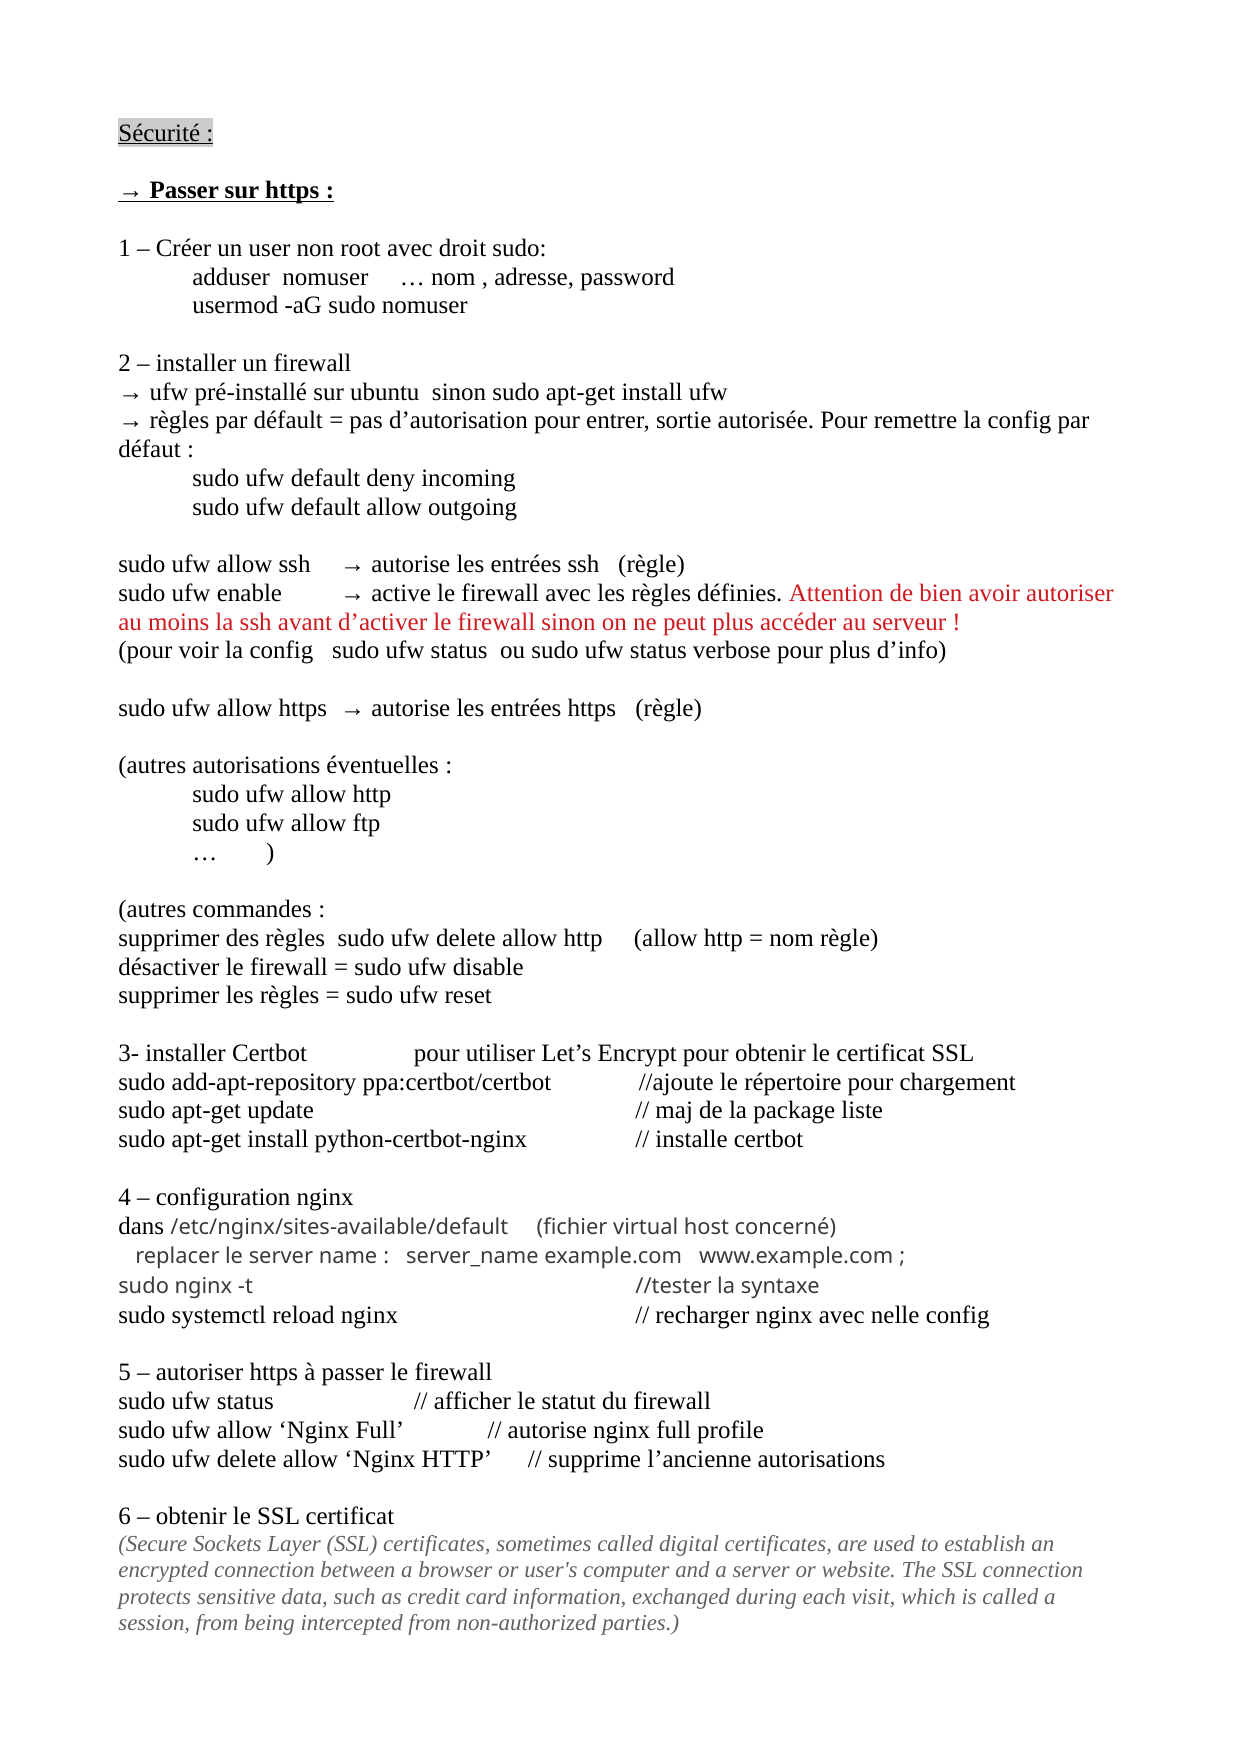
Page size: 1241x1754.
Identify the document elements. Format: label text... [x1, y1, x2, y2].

text sudo ufw allow ftp [118, 808, 1122, 837]
text sudo nginx -t //tester la syntaxe [118, 1270, 1122, 1300]
text (autres commandes : [118, 894, 1122, 923]
text sudo ufw default allow outgoing [118, 492, 1122, 521]
text replacer le server name : server_name example.com www.example.com ; [118, 1240, 1122, 1270]
text sudo ufw allow ‘Nginx Full’ // autorise nginx full profile [118, 1415, 1122, 1444]
text sudo systemctl reload nginx // recharger nginx avec nelle config [118, 1300, 1122, 1329]
text (autres autorisations éventuelles : [118, 751, 1122, 779]
text → ufw pré-installé sur ubuntu sinon sudo apt-get install ufw [118, 377, 1122, 406]
text sudo add-apt-repository ppa:certbot/certbot //ajoute le répertoire pour chargement [118, 1067, 1122, 1096]
text sudo ufw enable → active le firewall avec les règles définies. Attention de bien avoir autoriser au moins la ssh avant d’activer le firewall sinon on ne peut plus accéder au serveur ! [118, 578, 1122, 636]
text sudo apt-get update // maj de la package liste [118, 1096, 1122, 1124]
text 6 – obtenir le SSL certificat [118, 1501, 1122, 1530]
text sudo apt-get install python-certbot-nginx // installe certbot [118, 1124, 1122, 1153]
text 2 – installer un firewall [118, 348, 1122, 377]
text 1 – Créer un user non root avec droit sudo: [118, 233, 1122, 262]
text (Secure Sockets Layer (SSL) certificates, sometimes called digital certificates, are used to establish an encrypted connection between a browser or user's computer and a server or website. The SSL connection protects sensitive data, such as credit card information, exchanged during each visit, which is called a session, from being intercepted from non-authorized parties.) [118, 1530, 1122, 1635]
text sudo ufw default deny incoming [118, 463, 1122, 492]
text → Passer sur https : [118, 176, 1122, 204]
text … ) [118, 837, 1122, 866]
text 5 – autoriser https à passer le firewall [118, 1357, 1122, 1386]
text 4 – configuration nginx [118, 1182, 1122, 1211]
text dans /etc/nginx/sites-available/default (fichier virtual host concerné) [118, 1211, 1122, 1240]
text sudo ufw delete allow ‘Nginx HTTP’ // supprime l’ancienne autorisations [118, 1444, 1122, 1472]
text → règles par défault = pas d’autorisation pour entrer, sortie autorisée. Pour remettre la config par défaut : [118, 406, 1122, 463]
text sudo ufw allow https → autorise les entrées https (règle) [118, 693, 1122, 722]
text sudo ufw allow http [118, 779, 1122, 808]
text supprimer des règles sudo ufw delete allow http (allow http = nom règle) [118, 923, 1122, 952]
text désactiver le firewall = sudo ufw disable [118, 952, 1122, 981]
text 3- installer Certbot pour utiliser Let’s Encrypt pour obtenir le certificat SSL [118, 1038, 1122, 1067]
text Sécurité : [118, 118, 1122, 147]
text usermod -aG sudo nomuser [118, 291, 1122, 319]
text supprimer les règles = sudo ufw reset [118, 981, 1122, 1009]
text (pour voir la config sudo ufw status ou sudo ufw status verbose pour plus d’info) [118, 636, 1122, 664]
text sudo ufw allow ssh → autorise les entrées ssh (règle) [118, 549, 1122, 578]
text sudo ufw status // afficher le statut du firewall [118, 1386, 1122, 1415]
text adduser nomuser … nom , adresse, password [118, 262, 1122, 291]
